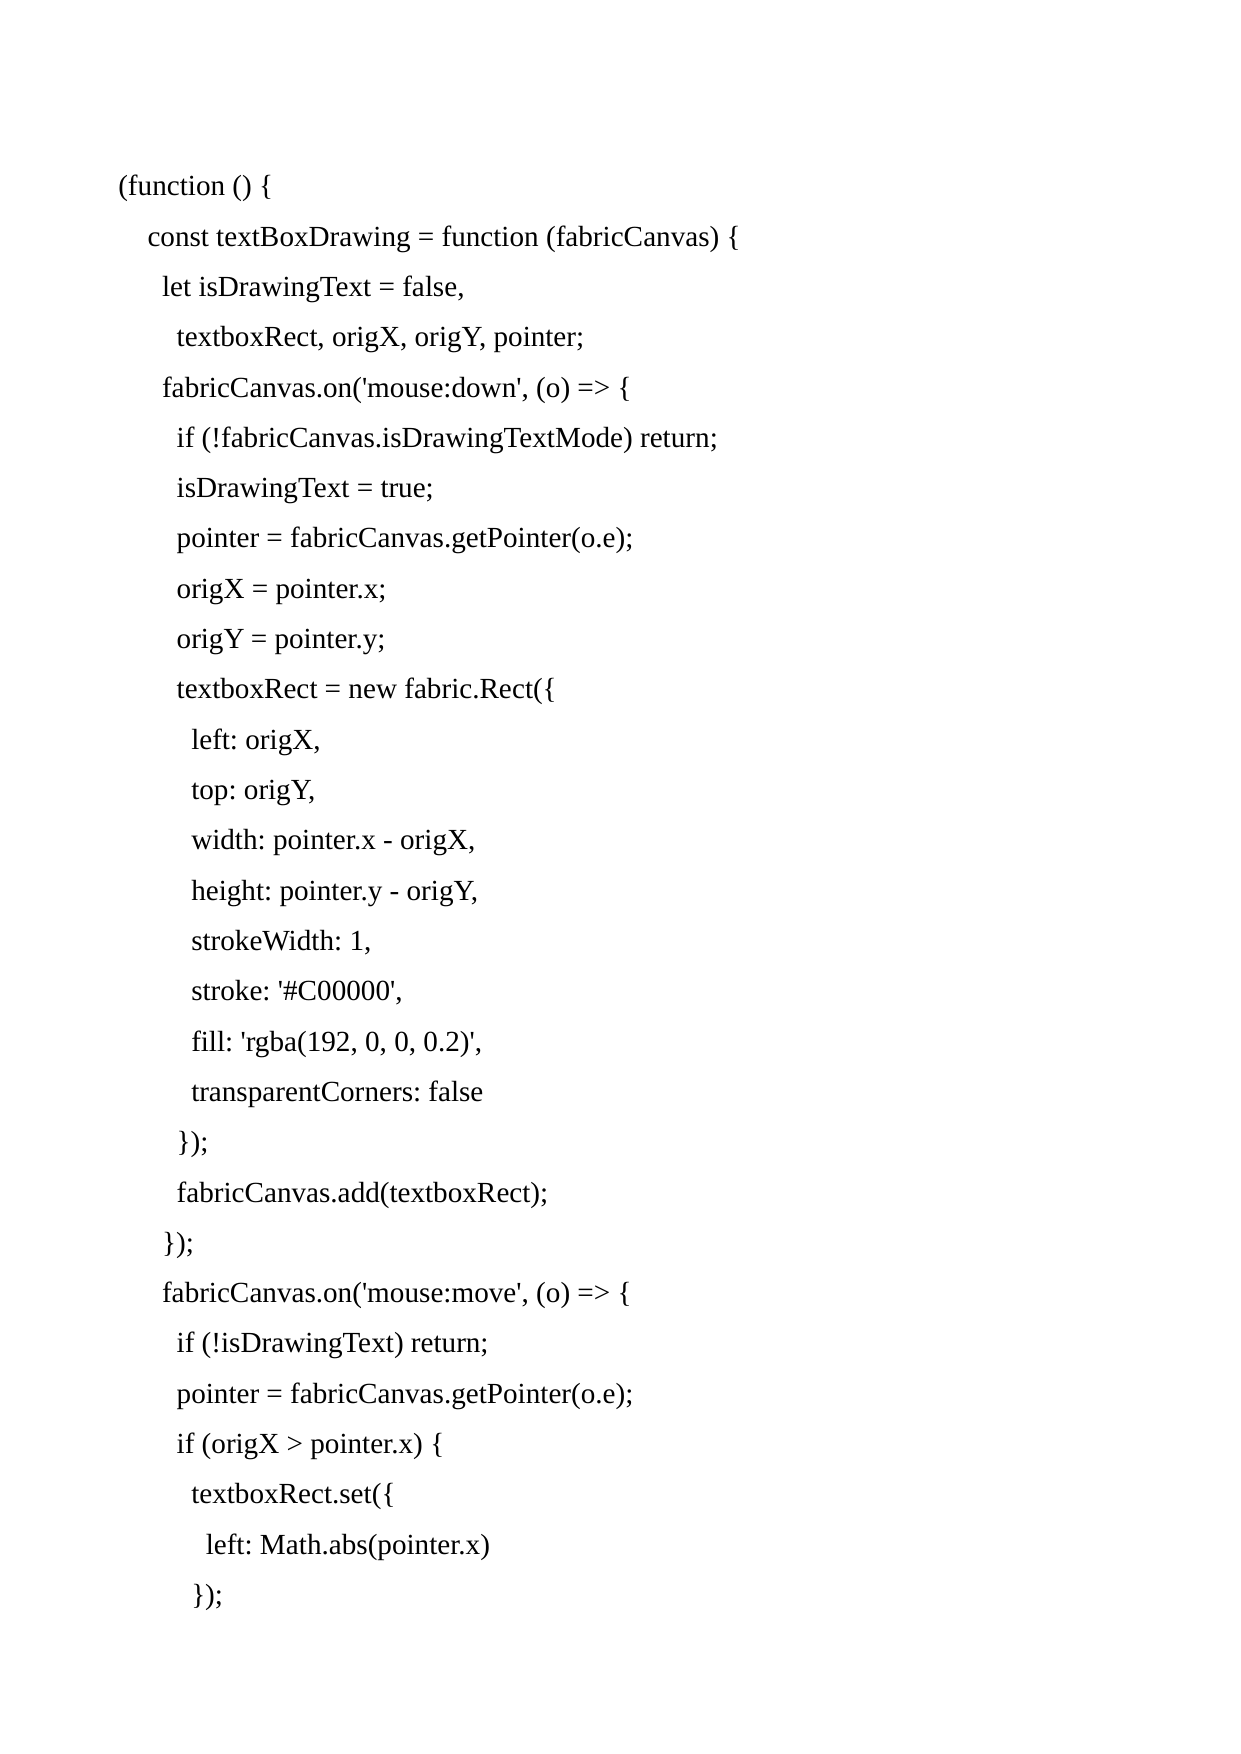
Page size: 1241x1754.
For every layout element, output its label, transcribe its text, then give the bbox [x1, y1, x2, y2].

text left: origX, [118, 722, 1122, 755]
text isDrawingText = true; [118, 470, 1122, 504]
text if (origX > pointer.x) { [118, 1426, 1122, 1460]
text origY = pointer.y; [118, 621, 1122, 655]
text strokeWidth: 1, [118, 923, 1122, 957]
text const textBoxDrawing = function (fabricCanvas) { [118, 219, 1122, 252]
text textboxRect.set({ [118, 1477, 1122, 1510]
text }); [118, 1124, 1122, 1158]
text pointer = fabricCanvas.getPointer(o.e); [118, 521, 1122, 554]
text let isDrawingText = false, [118, 269, 1122, 303]
text width: pointer.x - origX, [118, 822, 1122, 856]
text pointer = fabricCanvas.getPointer(o.e); [118, 1376, 1122, 1409]
text textboxRect = new fabric.Rect({ [118, 672, 1122, 705]
text (function () { [118, 168, 1122, 202]
text fabricCanvas.on('mouse:move', (o) => { [118, 1275, 1122, 1309]
text if (!fabricCanvas.isDrawingTextMode) return; [118, 420, 1122, 453]
text height: pointer.y - origY, [118, 873, 1122, 906]
text fill: 'rgba(192, 0, 0, 0.2)', [118, 1024, 1122, 1057]
text top: origY, [118, 772, 1122, 806]
text stroke: '#C00000', [118, 973, 1122, 1007]
text origX = pointer.x; [118, 571, 1122, 604]
text left: Math.abs(pointer.x) [118, 1527, 1122, 1560]
text transparentCorners: false [118, 1074, 1122, 1108]
text fabricCanvas.add(textboxRect); [118, 1175, 1122, 1208]
text }); [118, 1577, 1122, 1611]
text fabricCanvas.on('mouse:down', (o) => { [118, 370, 1122, 403]
text if (!isDrawingText) return; [118, 1326, 1122, 1359]
text }); [118, 1225, 1122, 1258]
text textboxRect, origX, origY, pointer; [118, 319, 1122, 353]
